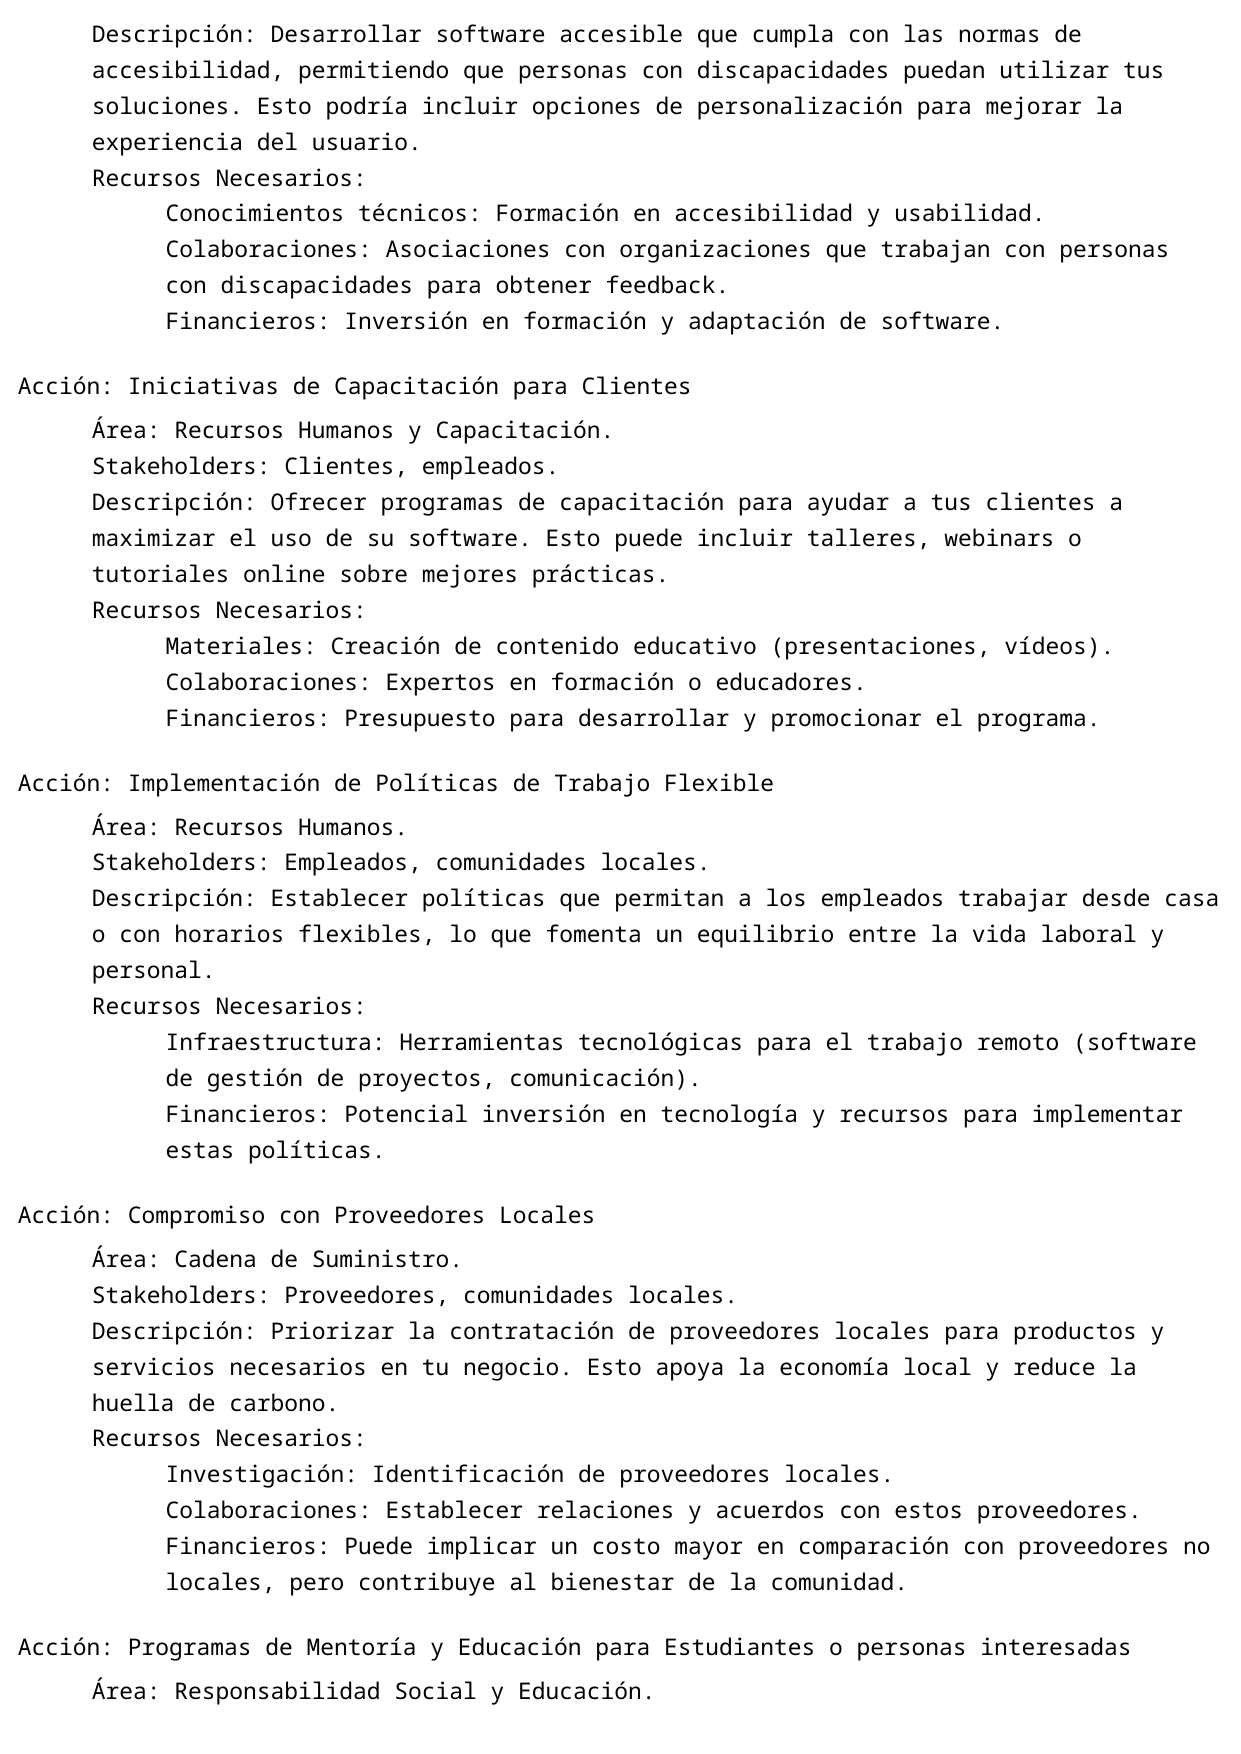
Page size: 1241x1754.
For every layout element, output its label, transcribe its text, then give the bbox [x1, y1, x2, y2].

subtitle Acción: Implementación de Políticas de Trabajo Flexible [18, 767, 1222, 798]
list Recursos Necesarios: [62, 161, 1222, 193]
list Área: Recursos Humanos. [62, 810, 1222, 842]
list Recursos Necesarios: [62, 990, 1222, 1021]
list Financieros: Inversión en formación y adaptación de software. [136, 305, 1222, 336]
list Área: Responsabilidad Social y Educación. [62, 1675, 1222, 1706]
subtitle Acción: Compromiso con Proveedores Locales [18, 1199, 1222, 1230]
list Colaboraciones: Establecer relaciones y acuerdos con estos proveedores. [136, 1494, 1222, 1526]
list Colaboraciones: Expertos en formación o educadores. [136, 666, 1222, 697]
list Recursos Necesarios: [62, 1422, 1222, 1454]
list Descripción: Ofrecer programas de capacitación para ayudar a tus clientes a maximizar el uso de su software. Esto puede incluir talleres, webinars o tutoriales online sobre mejores prácticas. [62, 486, 1222, 589]
list Área: Cadena de Suministro. [62, 1243, 1222, 1274]
list Investigación: Identificación de proveedores locales. [136, 1458, 1222, 1489]
list Área: Recursos Humanos y Capacitación. [62, 414, 1222, 445]
list Descripción: Establecer políticas que permitan a los empleados trabajar desde casa o con horarios flexibles, lo que fomenta un equilibrio entre la vida laboral y personal. [62, 882, 1222, 985]
list Materiales: Creación de contenido educativo (presentaciones, vídeos). [136, 630, 1222, 661]
list Infraestructura: Herramientas tecnológicas para el trabajo remoto (software de gestión de proyectos, comunicación). [136, 1026, 1222, 1093]
list Stakeholders: Proveedores, comunidades locales. [62, 1279, 1222, 1310]
list Descripción: Desarrollar software accesible que cumpla con las normas de accesibilidad, permitiendo que personas con discapacidades puedan utilizar tus soluciones. Esto podría incluir opciones de personalización para mejorar la experiencia del usuario. [62, 18, 1222, 157]
list Recursos Necesarios: [62, 594, 1222, 625]
subtitle Acción: Iniciativas de Capacitación para Clientes [18, 370, 1222, 402]
list Stakeholders: Empleados, comunidades locales. [62, 846, 1222, 878]
list Conocimientos técnicos: Formación en accesibilidad y usabilidad. [136, 197, 1222, 229]
list Descripción: Priorizar la contratación de proveedores locales para productos y servicios necesarios en tu negocio. Esto apoya la economía local y reduce la huella de carbono. [62, 1314, 1222, 1418]
subtitle Acción: Programas de Mentoría y Educación para Estudiantes o personas interesadas [18, 1631, 1222, 1662]
list Financieros: Presupuesto para desarrollar y promocionar el programa. [136, 702, 1222, 733]
list Colaboraciones: Asociaciones con organizaciones que trabajan con personas con discapacidades para obtener feedback. [136, 233, 1222, 301]
list Financieros: Puede implicar un costo mayor en comparación con proveedores no locales, pero contribuye al bienestar de la comunidad. [136, 1530, 1222, 1597]
list Financieros: Potencial inversión en tecnología y recursos para implementar estas políticas. [136, 1098, 1222, 1165]
list Stakeholders: Clientes, empleados. [62, 450, 1222, 481]
